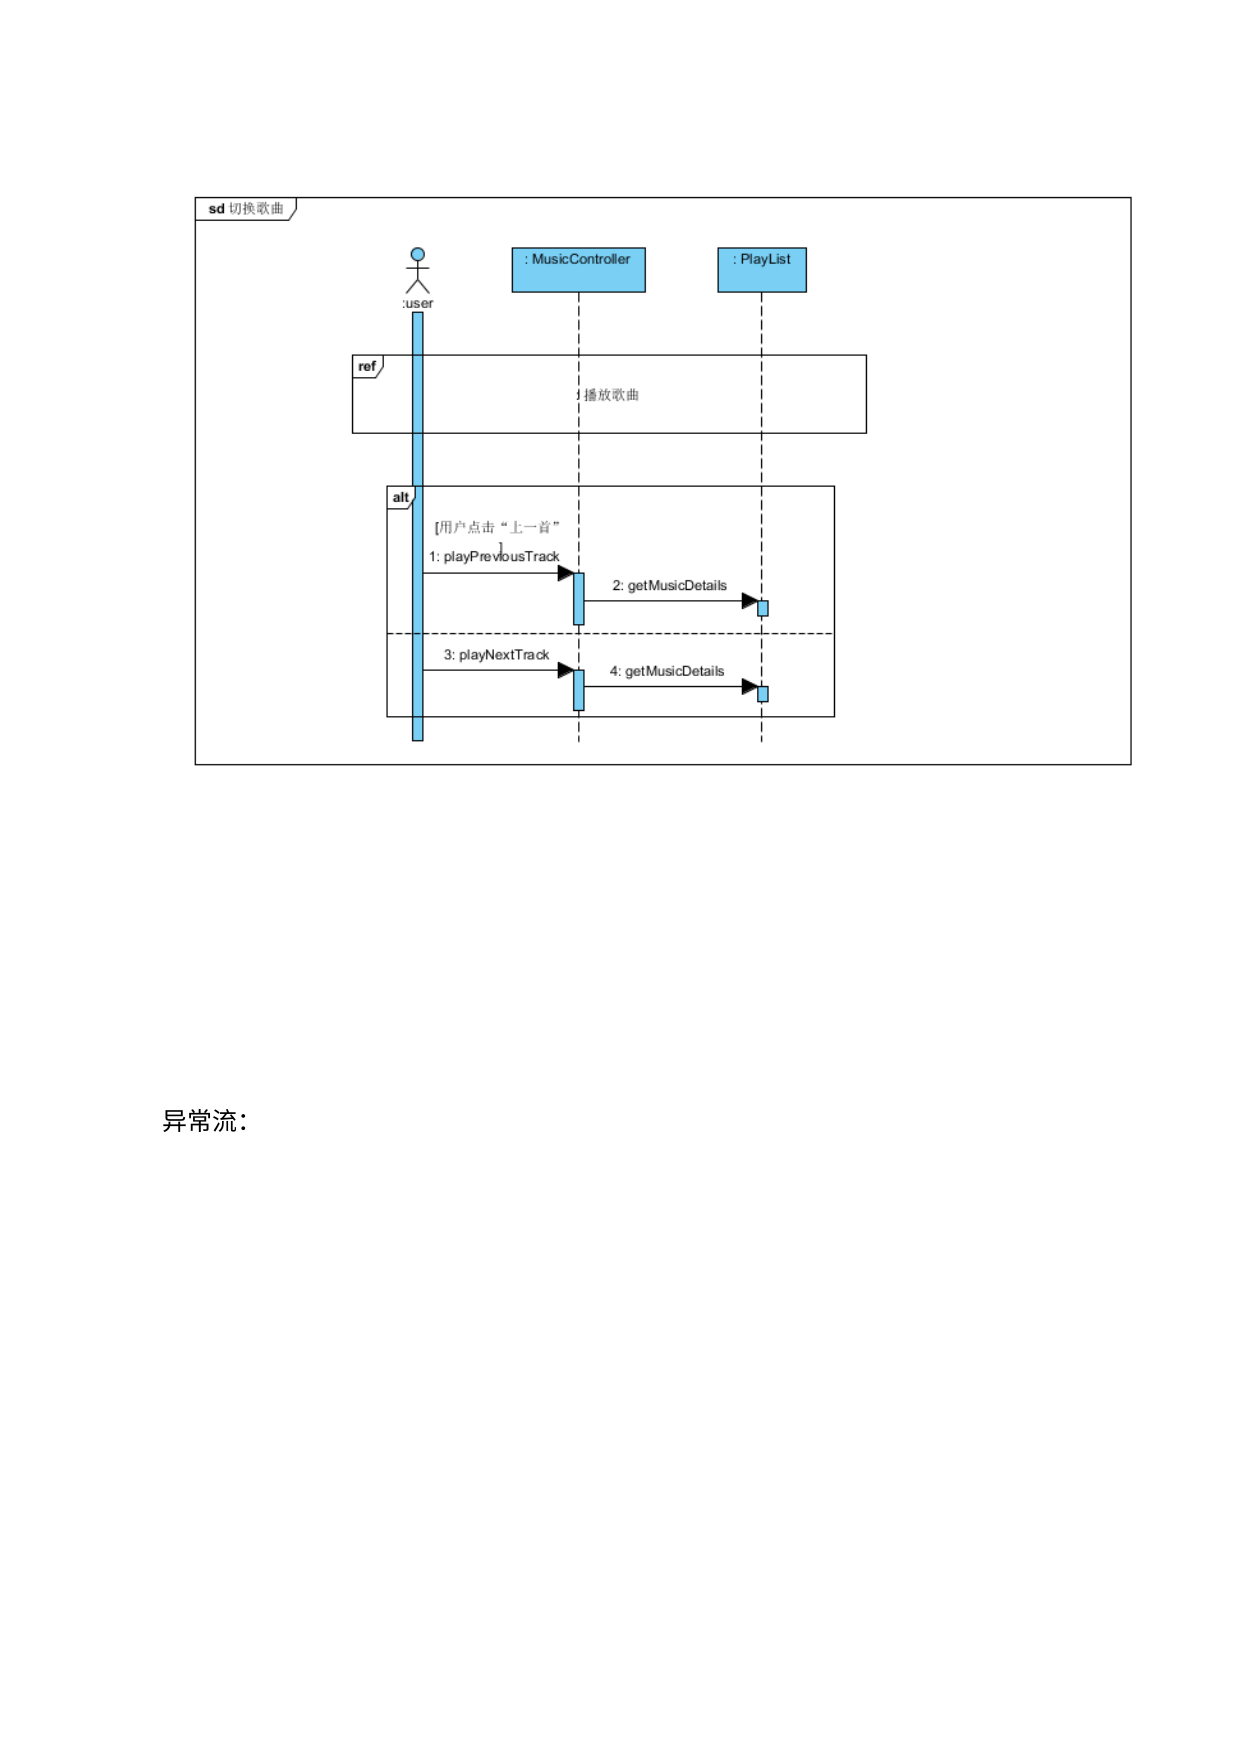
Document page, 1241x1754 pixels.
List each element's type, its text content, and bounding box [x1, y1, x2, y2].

picture [90, 187, 1150, 773]
text 异常流： [118, 1101, 1122, 1138]
